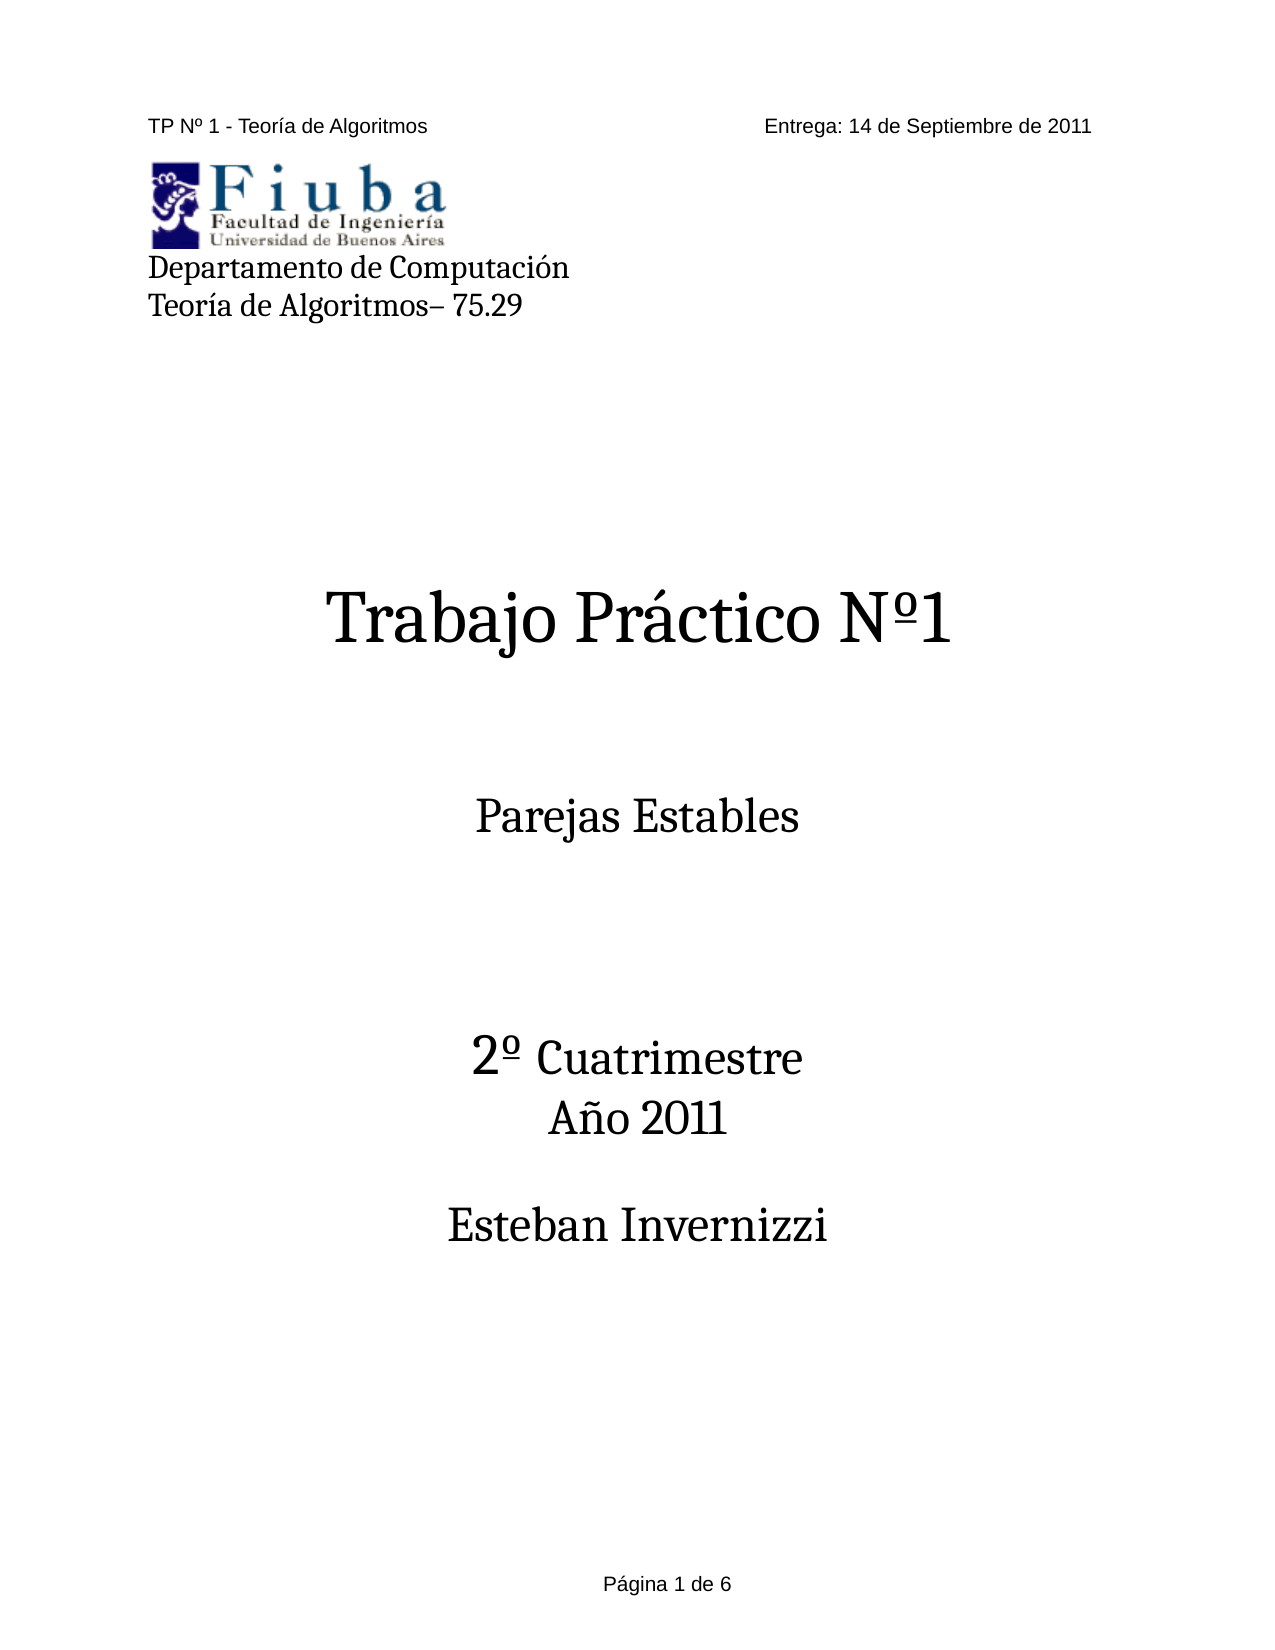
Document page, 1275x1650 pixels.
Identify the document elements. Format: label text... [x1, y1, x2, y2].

text Teoría de Algoritmos– 75.29 [148, 287, 1127, 325]
text Departamento de Computación [148, 248, 1127, 287]
text Trabajo Práctico Nº1 [148, 574, 1127, 661]
text 2º Cuatrimestre Año 2011 [148, 1022, 1127, 1147]
text Esteban Invernizzi [148, 1197, 1127, 1254]
text Parejas Estables [148, 787, 1127, 844]
